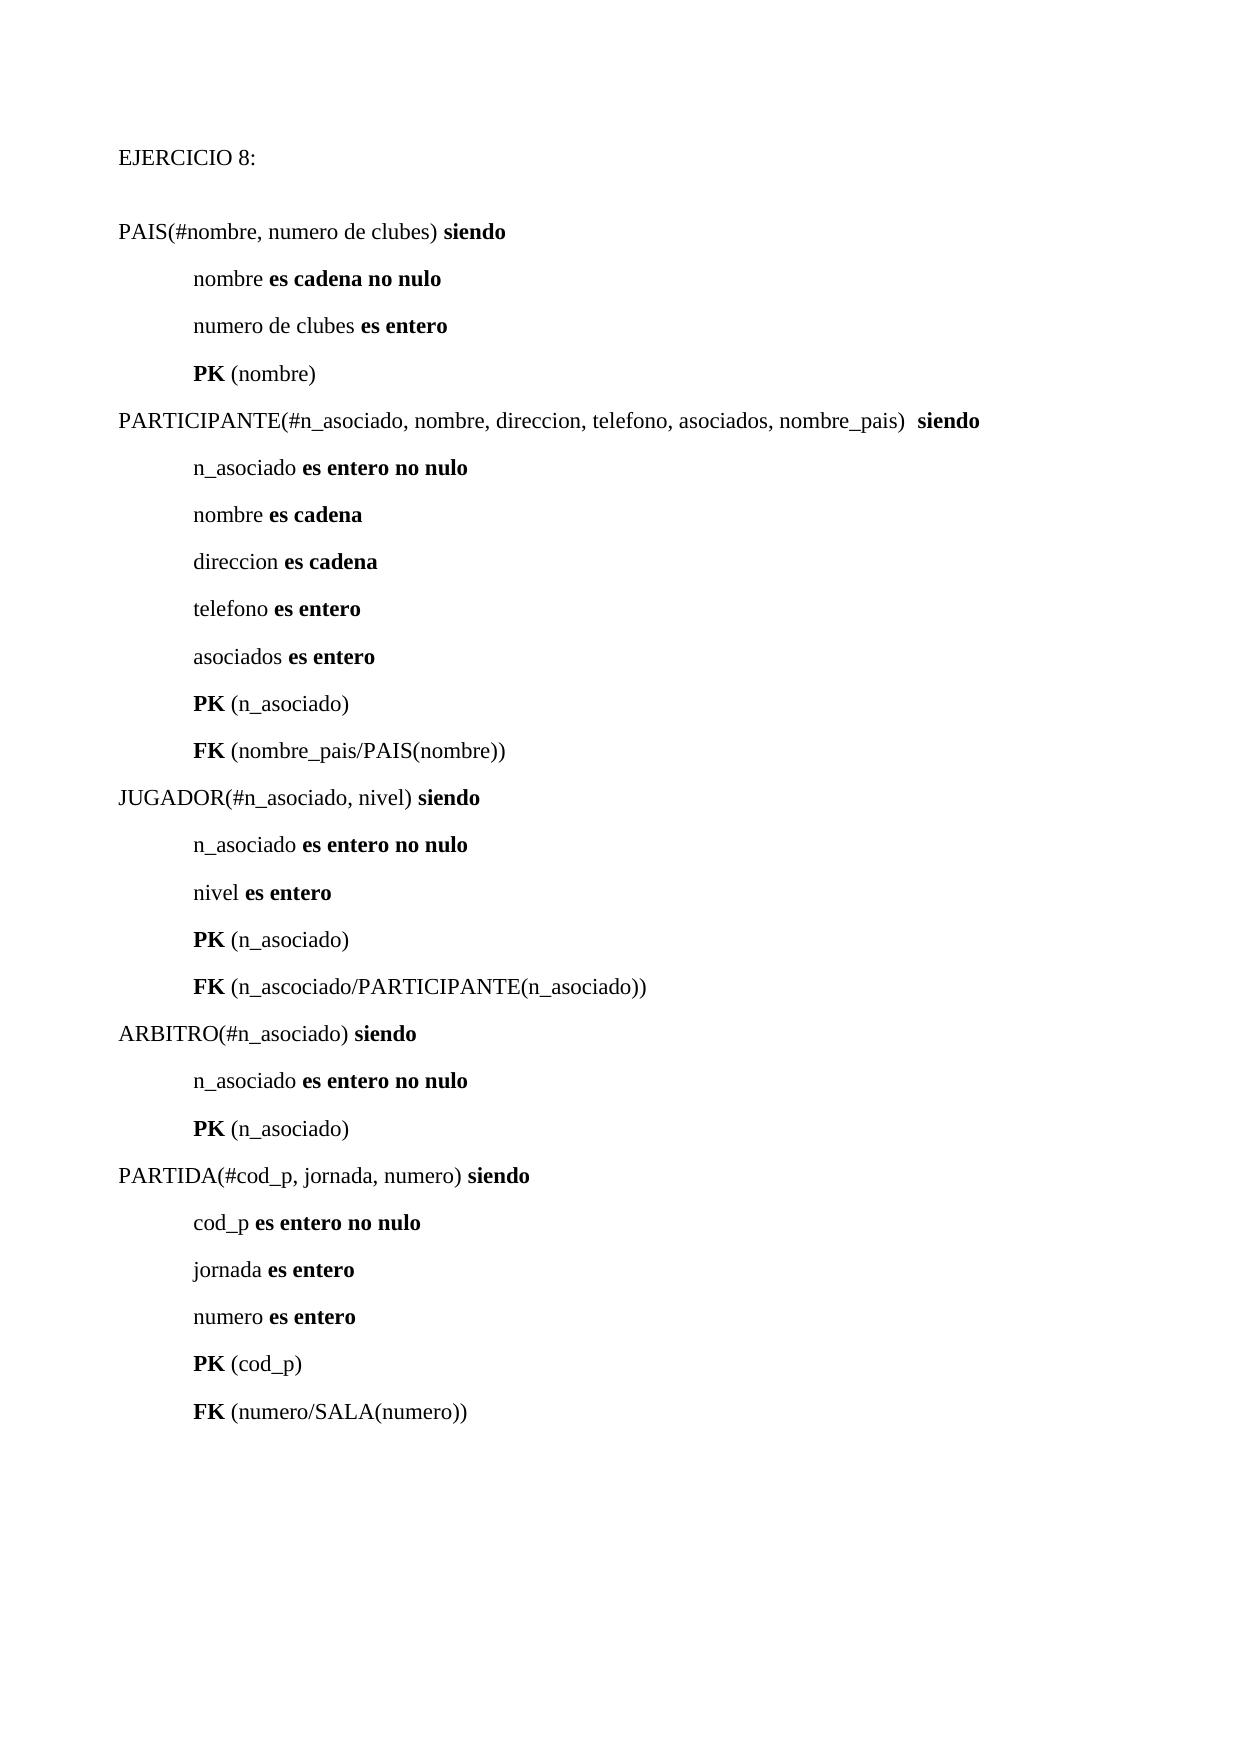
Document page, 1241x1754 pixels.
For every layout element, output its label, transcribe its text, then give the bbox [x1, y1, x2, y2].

text n_asociado es entero no nulo [118, 454, 1122, 480]
text nombre es cadena no nulo [118, 265, 1122, 292]
text telefono es entero [118, 596, 1122, 622]
text PARTIDA(#cod_p, jornada, numero) siendo [118, 1162, 1122, 1188]
text PK (n_asociado) [118, 690, 1122, 716]
text PAIS(#nombre, numero de clubes) siendo [118, 218, 1122, 244]
text PK (nombre) [118, 359, 1122, 386]
text n_asociado es entero no nulo [118, 831, 1122, 858]
text FK (n_ascociado/PARTICIPANTE(n_asociado)) [118, 973, 1122, 999]
text nombre es cadena [118, 501, 1122, 527]
text n_asociado es entero no nulo [118, 1067, 1122, 1094]
text cod_p es entero no nulo [118, 1209, 1122, 1235]
text PK (n_asociado) [118, 926, 1122, 952]
text jornada es entero [118, 1256, 1122, 1282]
text numero es entero [118, 1303, 1122, 1330]
text FK (numero/SALA(numero)) [118, 1398, 1122, 1424]
text asociados es entero [118, 643, 1122, 669]
text PK (cod_p) [118, 1351, 1122, 1377]
text PK (n_asociado) [118, 1114, 1122, 1141]
text nivel es entero [118, 879, 1122, 905]
text ARBITRO(#n_asociado) siendo [118, 1020, 1122, 1047]
text direccion es cadena [118, 548, 1122, 575]
text PARTICIPANTE(#n_asociado, nombre, direccion, telefono, asociados, nombre_pais) siendo [118, 407, 1122, 433]
text numero de clubes es entero [118, 312, 1122, 339]
text JUGADOR(#n_asociado, nivel) siendo [118, 784, 1122, 811]
text FK (nombre_pais/PAIS(nombre)) [118, 737, 1122, 763]
text EJERCICIO 8: [118, 144, 1122, 171]
